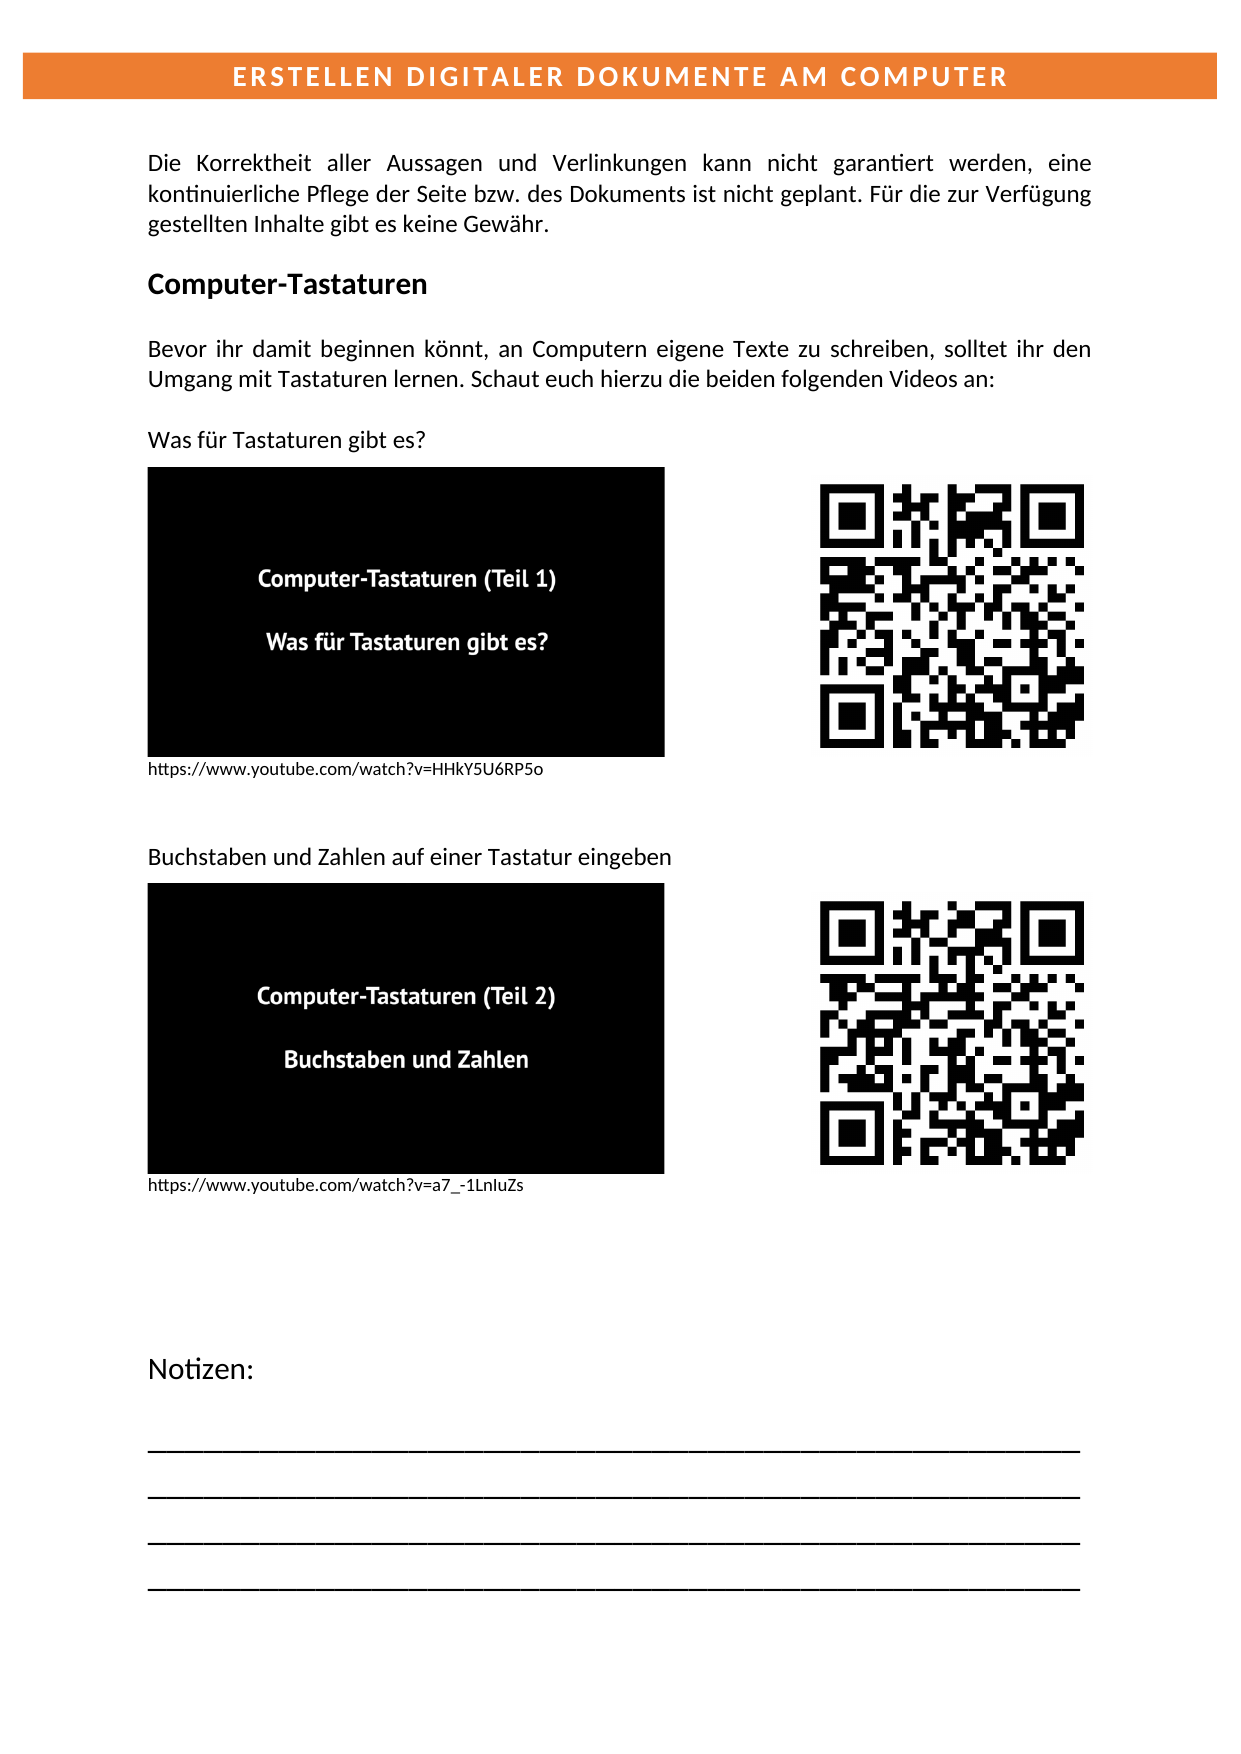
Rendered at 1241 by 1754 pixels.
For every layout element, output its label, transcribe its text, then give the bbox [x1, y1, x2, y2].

text https://www.youtube.com/watch?v=a7_-1LnIuZs [148, 1173, 1093, 1196]
text Was für Tastaturen gibt es? [148, 424, 1093, 455]
picture [147, 467, 665, 757]
picture [811, 475, 1093, 757]
text ________________________________________________________________________________________________________________________________________________________________________________________________________ [148, 1412, 1093, 1595]
picture [147, 883, 665, 1174]
text Buchstaben und Zahlen auf einer Tastatur eingeben [148, 841, 1093, 871]
text Notizen: [148, 1349, 1093, 1387]
text https://www.youtube.com/watch?v=HHkY5U6RP5o [148, 757, 1093, 780]
text Die Korrektheit aller Aussagen und Verlinkungen kann nicht garantiert werden, eine kontinuierliche Pflege der Seite bzw. des Dokuments ist nicht geplant. Für die zur Verfügung gestellten Inhalte gibt es keine Gewähr. [148, 148, 1093, 239]
subtitle Computer-Tastaturen [148, 264, 1093, 302]
picture [811, 892, 1093, 1174]
text Bevor ihr damit beginnen könnt, an Computern eigene Texte zu schreiben, solltet ihr den Umgang mit Tastaturen lernen. Schaut euch hierzu die beiden folgenden Videos an: [148, 333, 1093, 394]
